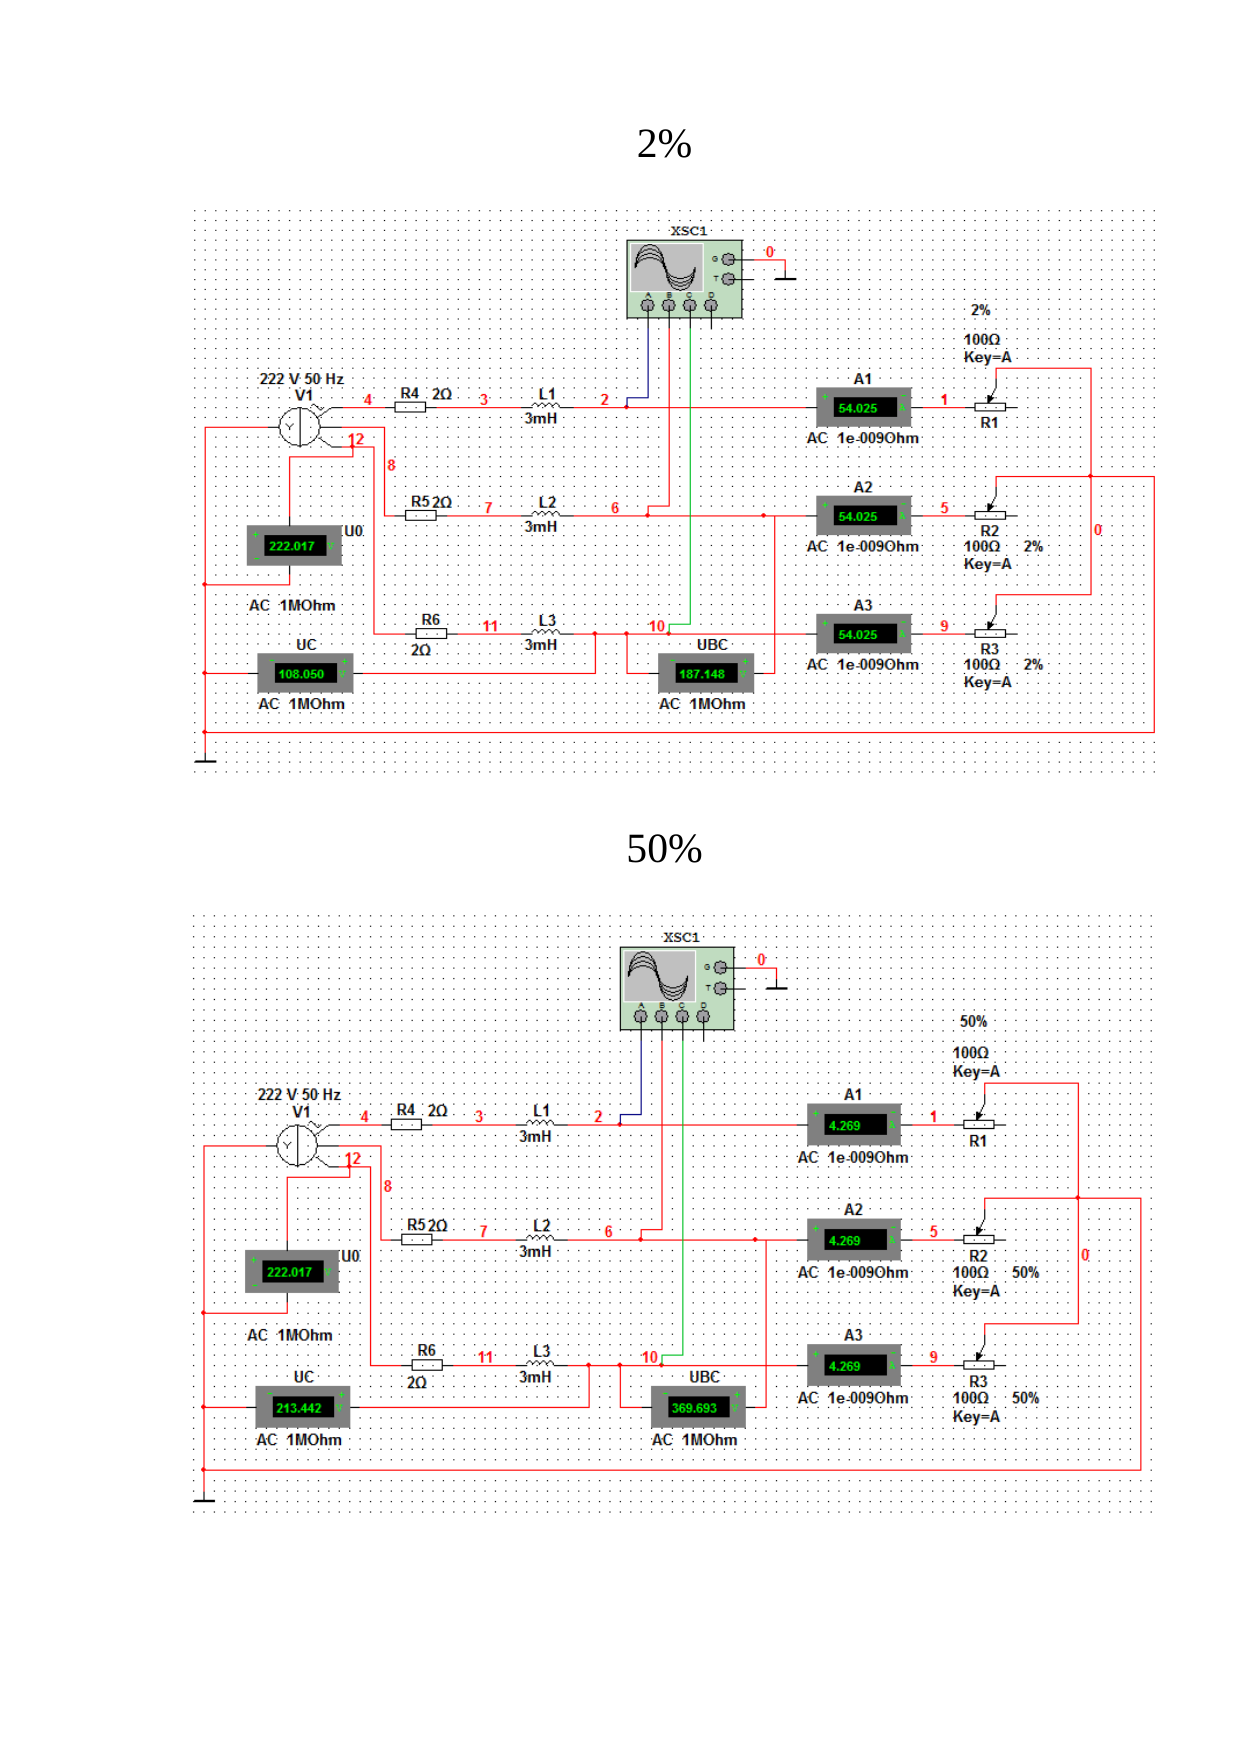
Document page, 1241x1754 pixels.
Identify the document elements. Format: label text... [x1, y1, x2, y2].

text 2% 50% [177, 118, 1152, 1567]
